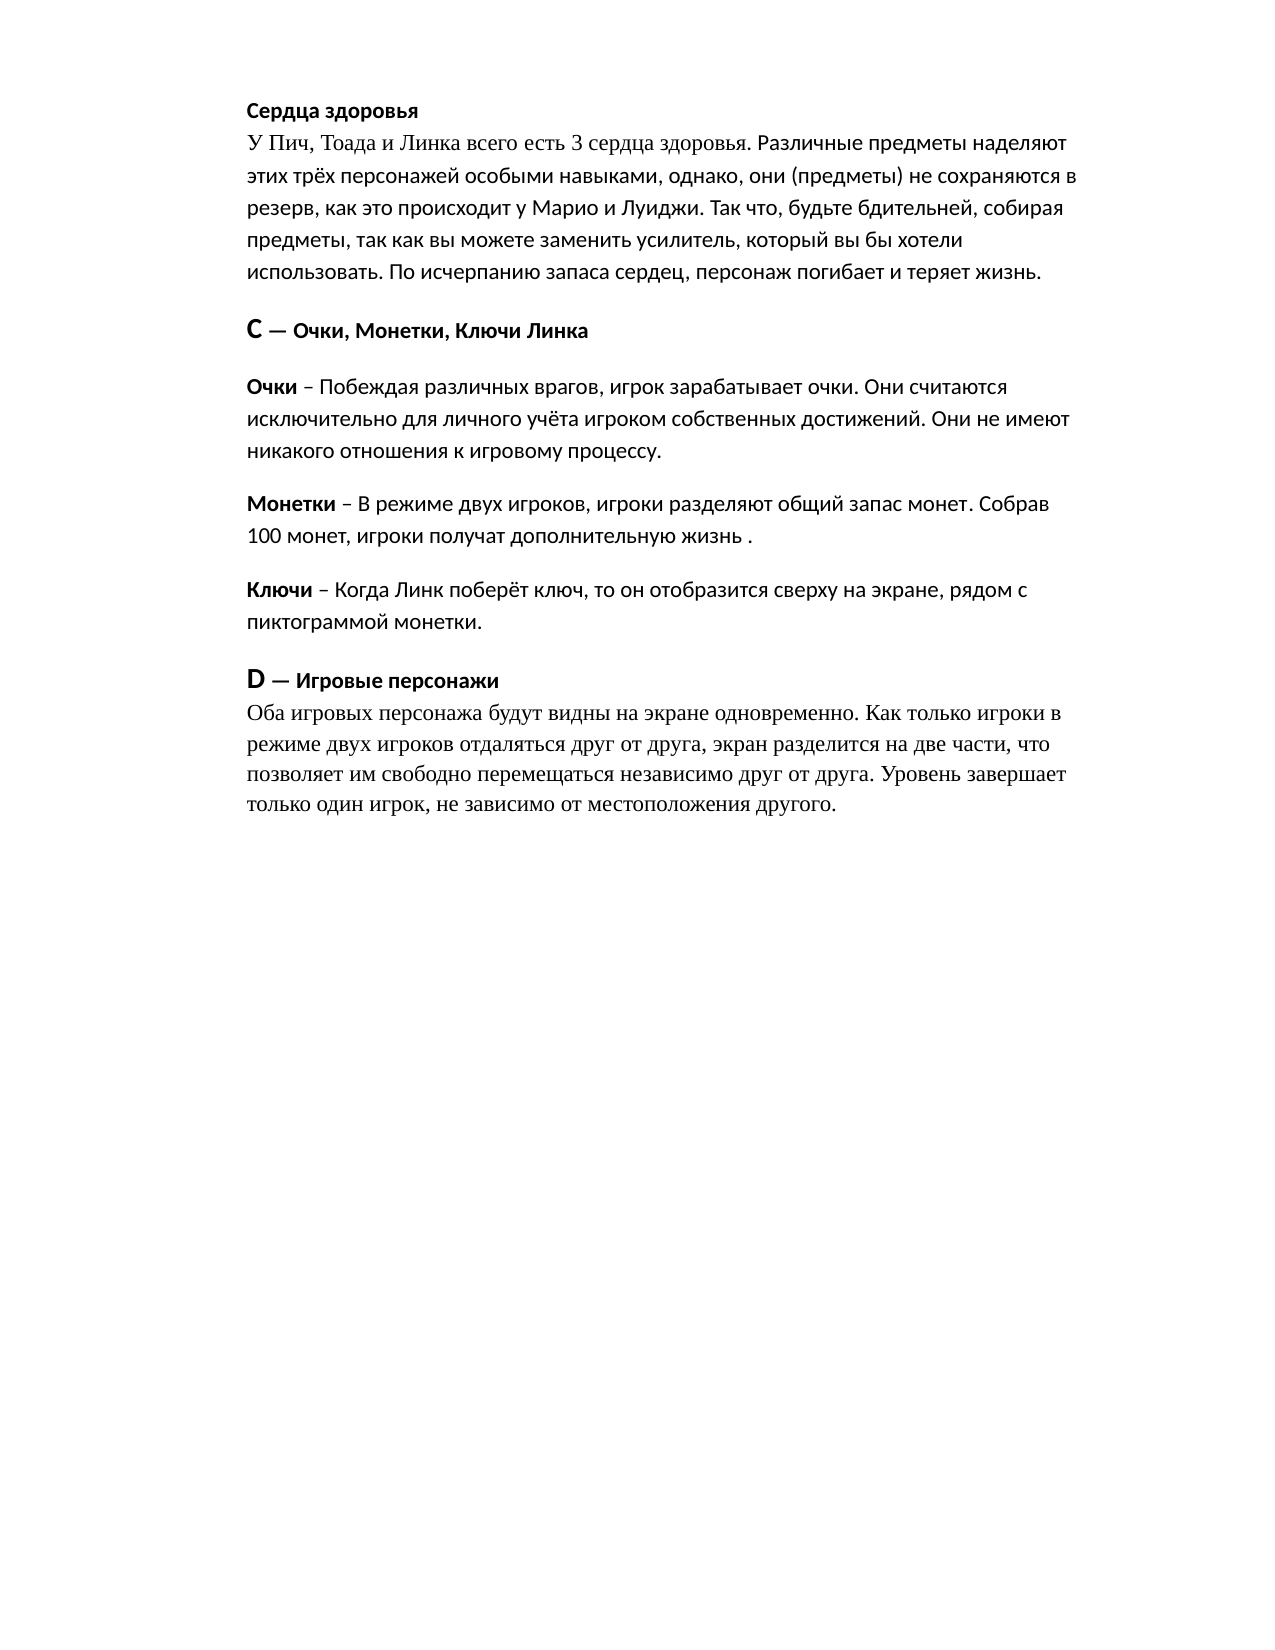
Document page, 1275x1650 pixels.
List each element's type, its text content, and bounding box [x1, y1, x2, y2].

text Сердца здоровья У Пич, Тоада и Линка всего есть 3 сердца здоровья. Различные предметы наделяют этих трёх персонажей особыми навыками, однако, они (предметы) не сохраняются в резерв, как это происходит у Марио и Луиджи. Так что, будьте бдительней, собирая предметы, так как вы можете заменить усилитель, который вы бы хотели использовать. По исчерпанию запаса сердец, персонаж погибает и теряет жизнь. [247, 96, 1087, 285]
text Ключи – Когда Линк поберёт ключ, то он отобразится сверху на экране, рядом с пиктограммой монетки. [247, 575, 1087, 635]
text Очки – Побеждая различных врагов, игрок зарабатывает очки. Они считаются исключительно для личного учёта игроком собственных достижений. Они не имеют никакого отношения к игровому процессу. [247, 372, 1087, 464]
text C — Очки, Монетки, Ключи Линка [247, 310, 1087, 346]
text D — Игровые персонажи Оба игровых персонажа будут видны на экране одновременно. Как только игроки в режиме двух игроков отдаляться друг от друга, экран разделится на две части, что позволяет им свободно перемещаться независимо друг от друга. Уровень завершает только один игрок, не зависимо от местоположения другого. [247, 660, 1087, 816]
text Монетки – В режиме двух игроков, игроки разделяют общий запас монет. Собрав 100 монет, игроки получат дополнительную жизнь . [247, 489, 1087, 550]
